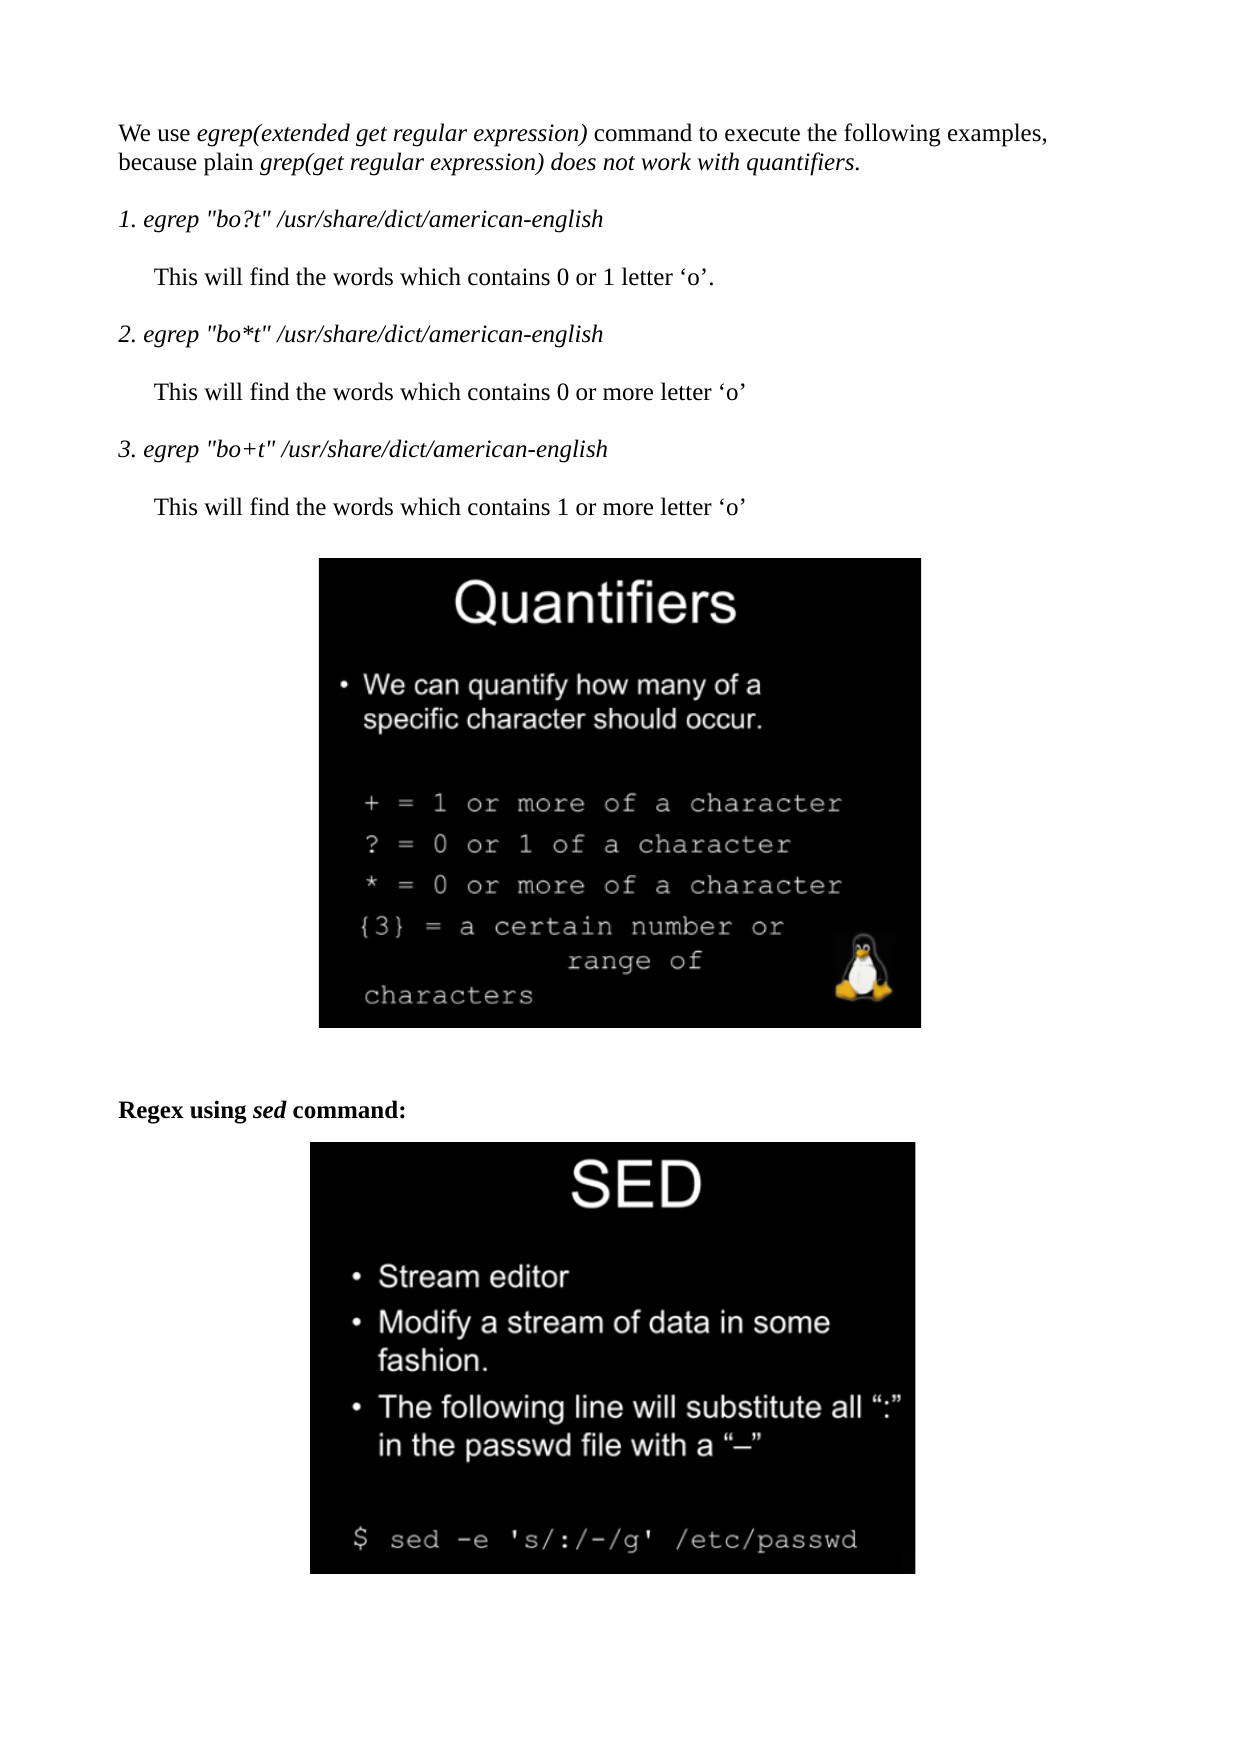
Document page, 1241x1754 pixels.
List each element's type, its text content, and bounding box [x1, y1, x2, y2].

list 2. egrep "bo*t" /usr/share/dict/american-english [118, 319, 1122, 348]
picture [310, 1142, 916, 1574]
list 1. egrep "bo?t" /usr/share/dict/american-english [118, 204, 1122, 233]
text This will find the words which contains 0 or 1 letter ‘o’. [118, 262, 1122, 291]
list 3. egrep "bo+t" /usr/share/dict/american-english [118, 434, 1122, 463]
text We use egrep(extended get regular expression) command to execute the following examples, because plain grep(get regular expression) does not work with quantifiers. [118, 118, 1122, 176]
text Regex using sed command: [118, 1096, 1122, 1124]
picture [318, 558, 922, 1028]
text This will find the words which contains 0 or more letter ‘o’ [118, 377, 1122, 406]
text This will find the words which contains 1 or more letter ‘o’ [118, 492, 1122, 521]
